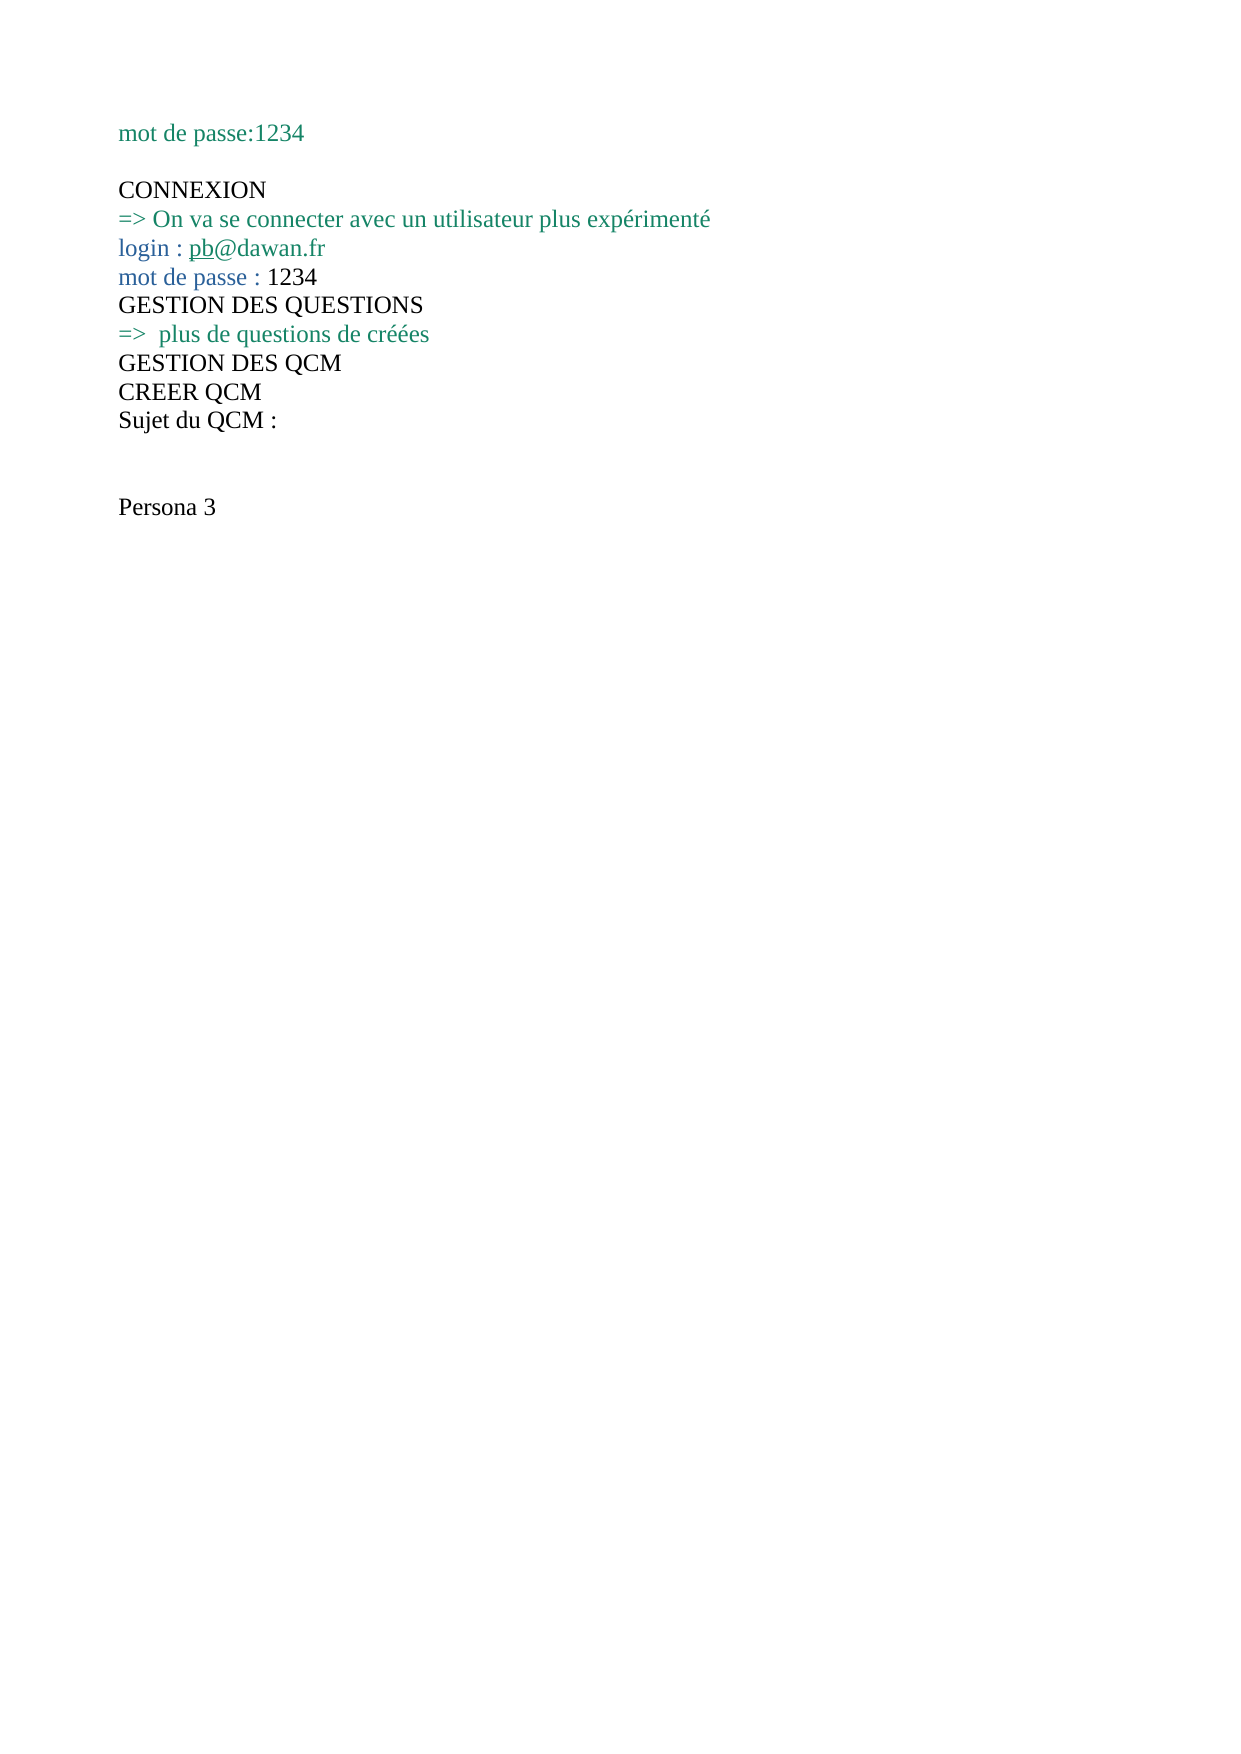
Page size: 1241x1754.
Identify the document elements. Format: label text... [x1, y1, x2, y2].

text Sujet du QCM : [118, 406, 1122, 434]
text GESTION DES QUESTIONS [118, 291, 1122, 319]
text CONNEXION [118, 176, 1122, 204]
text Persona 3 [118, 492, 1122, 521]
text => plus de questions de créées [118, 319, 1122, 348]
text mot de passe : 1234 [118, 262, 1122, 291]
text GESTION DES QCM [118, 348, 1122, 377]
text => On va se connecter avec un utilisateur plus expérimenté [118, 204, 1122, 233]
text CREER QCM [118, 377, 1122, 406]
text login : pb@dawan.fr [118, 233, 1122, 262]
text mot de passe:1234 [118, 118, 1122, 147]
